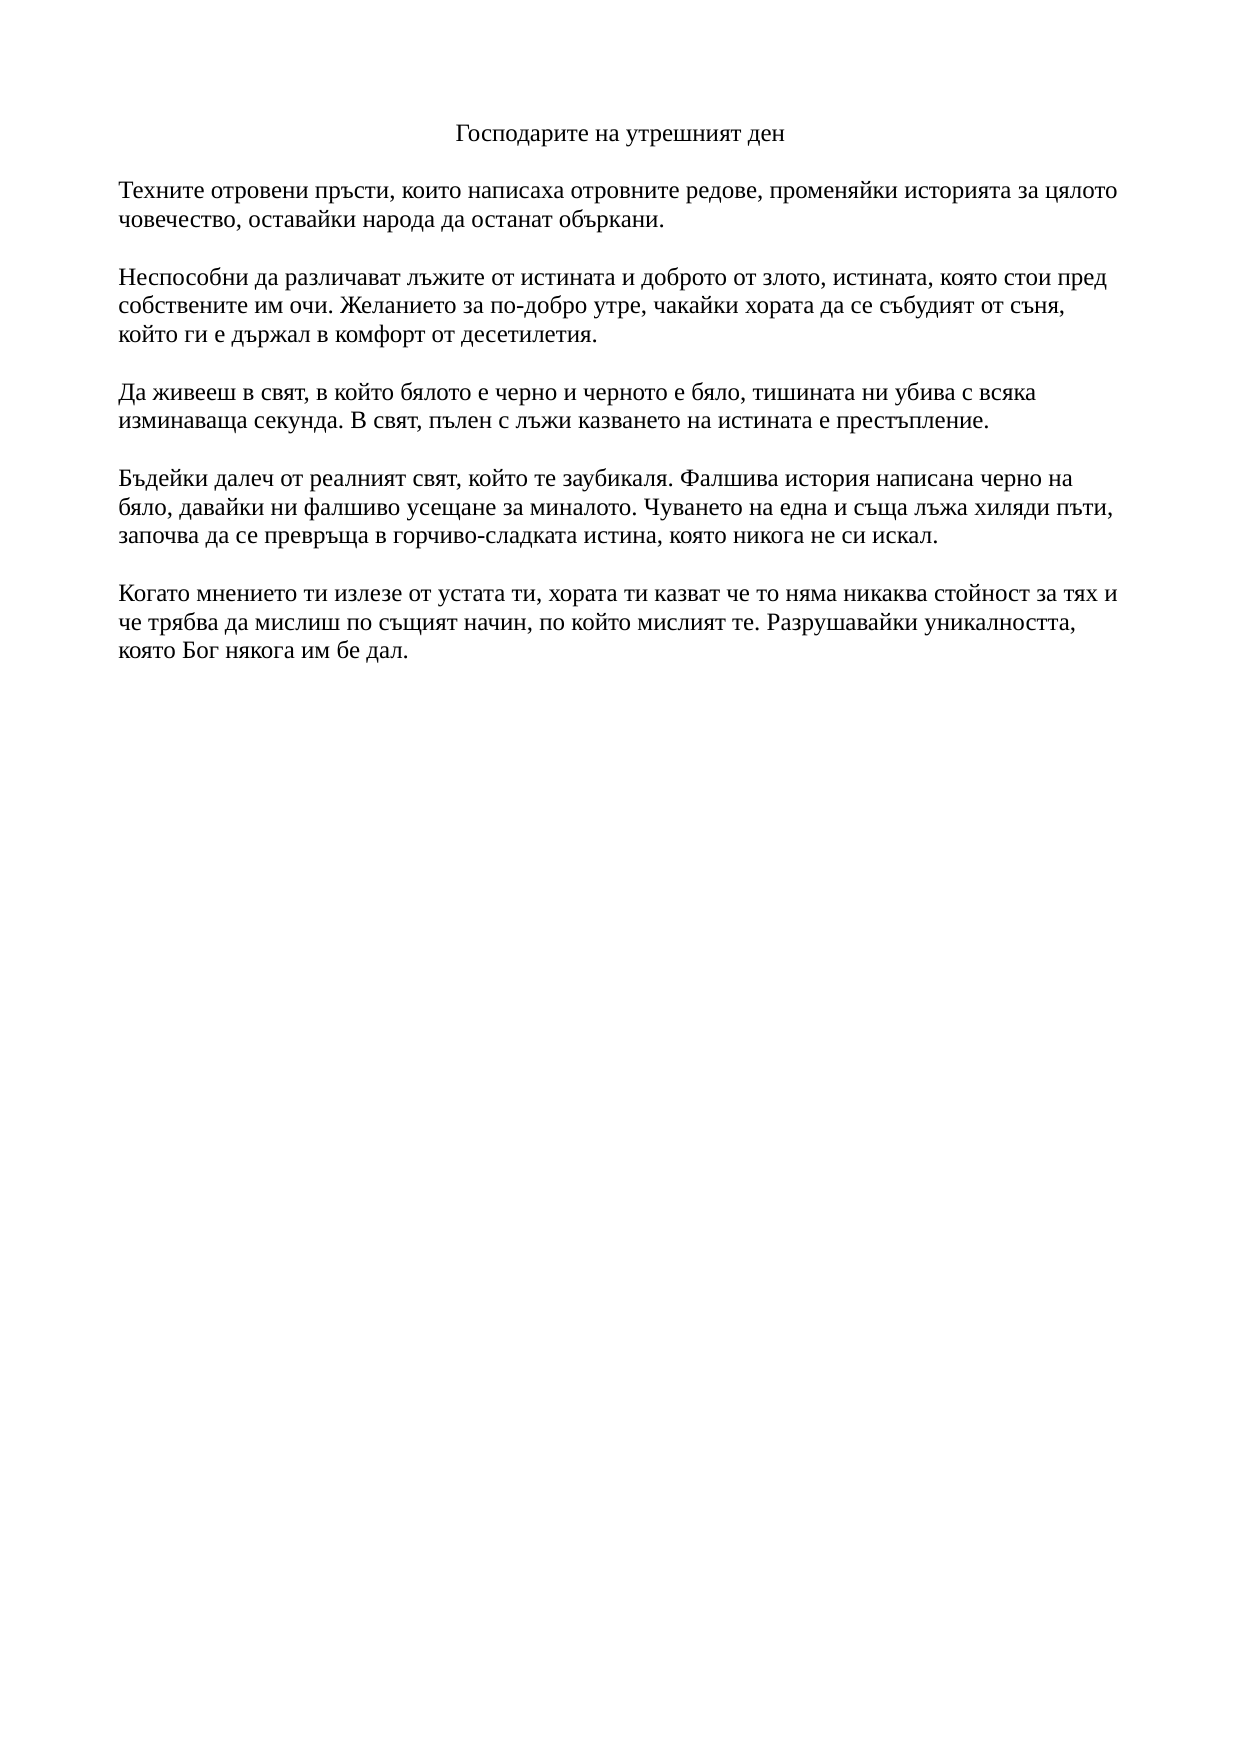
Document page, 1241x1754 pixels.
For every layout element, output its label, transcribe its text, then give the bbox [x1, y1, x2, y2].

text Да живееш в свят, в който бялото е черно и черното е бяло, тишината ни убива с всяка изминаваща секунда. В свят, пълен с лъжи казването на истината е престъпление. [118, 377, 1122, 434]
text Техните отровени пръсти, които написаха отровните редове, променяйки историята за цялото човечество, оставайки народа да останат объркани. [118, 176, 1122, 233]
text Бъдейки далеч от реалният свят, който те заубикаля. Фалшива история написана черно на бяло, давайки ни фалшиво усещане за миналото. Чуването на една и съща лъжа хиляди пъти, започва да се превръща в горчиво-сладката истина, която никога не си искал. [118, 463, 1122, 549]
text Господарите на утрешният ден [118, 118, 1122, 147]
text Когато мнението ти излезе от устата ти, хората ти казват че то няма никаква стойност за тях и че трябва да мислиш по същият начин, по който мислият те. Разрушавайки уникалността, която Бог някога им бе дал. [118, 578, 1122, 664]
text Неспособни да различават лъжите от истината и доброто от злото, истината, която стои пред собствените им очи. Желанието за по-добро утре, чакайки хората да се събудият от съня, който ги е държал в комфорт от десетилетия. [118, 262, 1122, 348]
